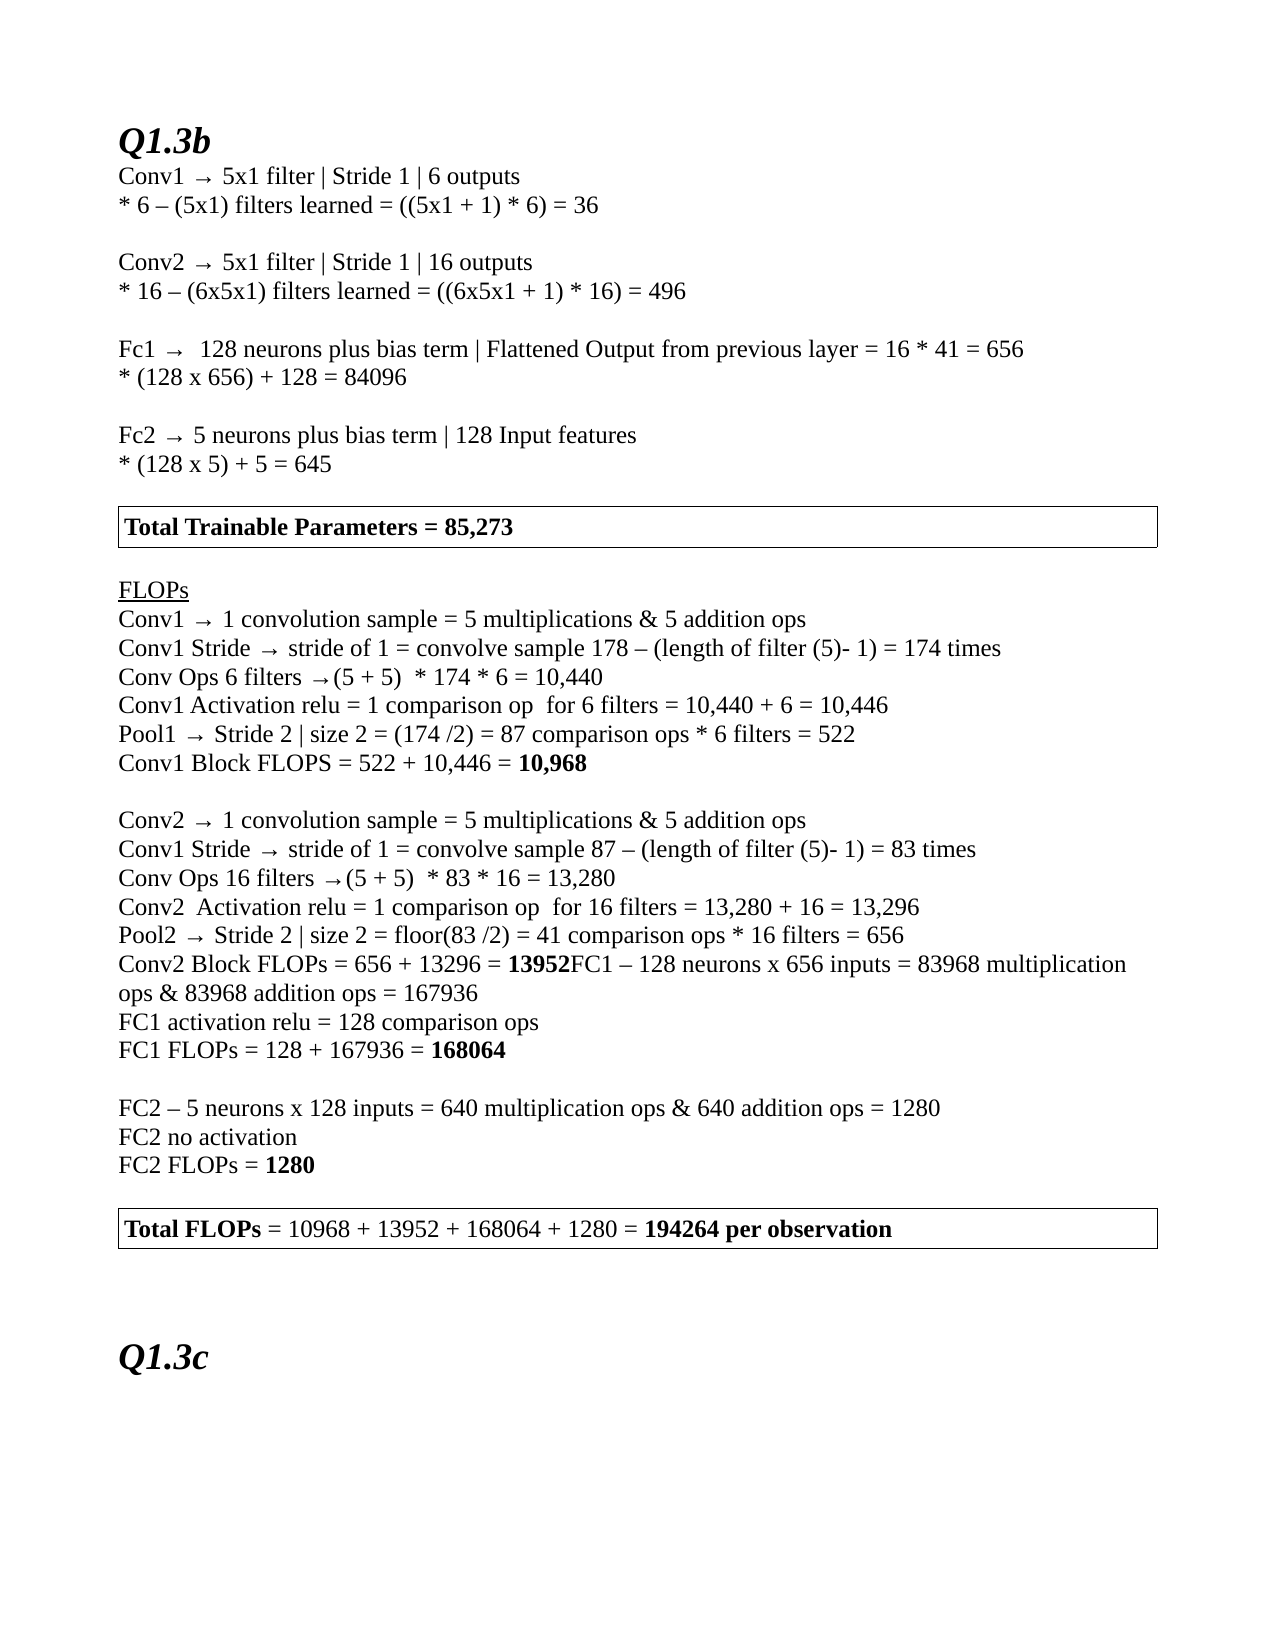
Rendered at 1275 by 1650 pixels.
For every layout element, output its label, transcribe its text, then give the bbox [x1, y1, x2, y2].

text Conv1 → 1 convolution sample = 5 multiplications & 5 addition ops [118, 604, 1157, 633]
text * 16 – (6x5x1) filters learned = ((6x5x1 + 1) * 16) = 496 [118, 276, 1157, 305]
text Pool1 → Stride 2 | size 2 = (174 /2) = 87 comparison ops * 6 filters = 522 [118, 719, 1157, 748]
text FC2 – 5 neurons x 128 inputs = 640 multiplication ops & 640 addition ops = 1280 [118, 1093, 1157, 1122]
text Conv2 Block FLOPs = 656 + 13296 = 13952FC1 – 128 neurons x 656 inputs = 83968 multiplication ops & 83968 addition ops = 167936 [118, 949, 1157, 1007]
text Conv2 → 1 convolution sample = 5 multiplications & 5 addition ops [118, 805, 1157, 834]
text Fc2 → 5 neurons plus bias term | 128 Input features [118, 420, 1157, 449]
text * 6 – (5x1) filters learned = ((5x1 + 1) * 6) = 36 [118, 190, 1157, 219]
text FC1 FLOPs = 128 + 167936 = 168064 [118, 1035, 1157, 1064]
text Fc1 → 128 neurons plus bias term | Flattened Output from previous layer = 16 * 41 = 656 [118, 334, 1157, 362]
text Q1.3b [118, 118, 1157, 161]
text FLOPs [118, 575, 1157, 604]
text FC1 activation relu = 128 comparison ops [118, 1007, 1157, 1035]
text FC2 no activation [118, 1122, 1157, 1150]
text Conv1 Activation relu = 1 comparison op for 6 filters = 10,440 + 6 = 10,446 [118, 690, 1157, 719]
text * (128 x 656) + 128 = 84096 [118, 362, 1157, 391]
text Conv1 Block FLOPS = 522 + 10,446 = 10,968 [118, 748, 1157, 777]
text Q1.3c [118, 1334, 1157, 1378]
text Conv2 Activation relu = 1 comparison op for 16 filters = 13,280 + 16 = 13,296 [118, 892, 1157, 920]
text Conv Ops 6 filters →(5 + 5) * 174 * 6 = 10,440 [118, 662, 1157, 690]
text FC2 FLOPs = 1280 [118, 1150, 1157, 1179]
text Pool2 → Stride 2 | size 2 = floor(83 /2) = 41 comparison ops * 16 filters = 656 [118, 920, 1157, 949]
text Conv1 Stride → stride of 1 = convolve sample 178 – (length of filter (5)- 1) = 174 times [118, 633, 1157, 662]
text Conv1 → 5x1 filter | Stride 1 | 6 outputs [118, 161, 1157, 190]
text Conv1 Stride → stride of 1 = convolve sample 87 – (length of filter (5)- 1) = 83 times [118, 834, 1157, 863]
table_header Total Trainable Parameters = 85,273 [119, 507, 1157, 547]
text * (128 x 5) + 5 = 645 [118, 449, 1157, 477]
text Conv2 → 5x1 filter | Stride 1 | 16 outputs [118, 247, 1157, 276]
text Conv Ops 16 filters →(5 + 5) * 83 * 16 = 13,280 [118, 863, 1157, 892]
table_header Total FLOPs = 10968 + 13952 + 168064 + 1280 = 194264 per observation [119, 1209, 1157, 1248]
